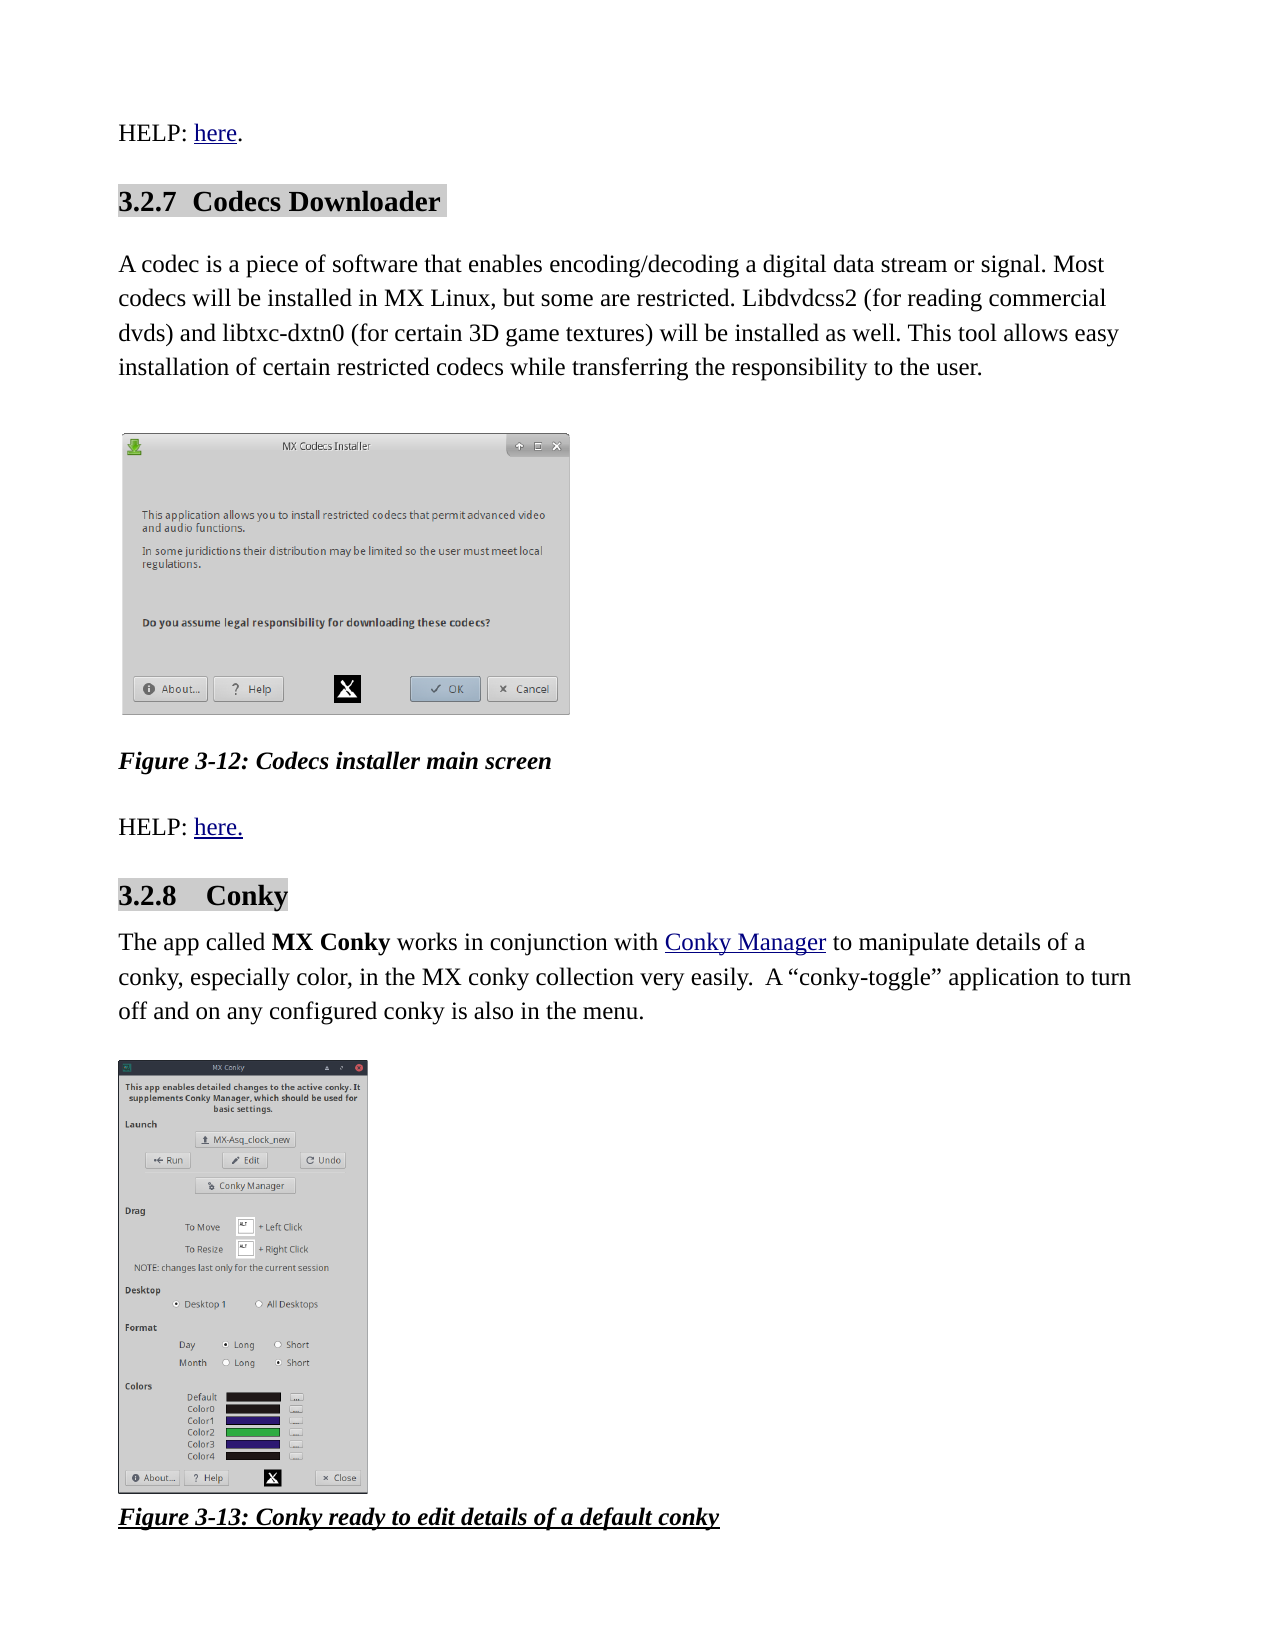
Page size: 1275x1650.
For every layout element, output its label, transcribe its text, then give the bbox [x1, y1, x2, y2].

picture [122, 433, 570, 715]
subtitle 3.2.8 Conky [288, 878, 1138, 911]
text HELP: here. [118, 812, 1157, 841]
text HELP: here. [118, 118, 1157, 147]
text Figure 3-12: Codecs installer main screen [118, 746, 1157, 775]
subtitle 3.2.7 Codecs Downloader [447, 184, 1138, 217]
text A codec is a piece of software that enables encoding/decoding a digital data stream or signal. Most codecs will be installed in MX Linux, but some are restricted. Libdvdcss2 (for reading commercial dvds) and libtxc-dxtn0 (for certain 3D game textures) will be installed as well. This tool allows easy installation of certain restricted codecs while transferring the responsibility to the user. [118, 249, 1157, 381]
text The app called MX Conky works in conjunction with Conky Manager to manipulate details of a conky, especially color, in the MX conky collection very easily. A “conky-toggle” application to turn off and on any configured conky is also in the menu. [118, 927, 1157, 1025]
text Figure 3-13: Conky ready to edit details of a default conky [118, 1502, 1157, 1531]
picture [118, 1060, 368, 1494]
